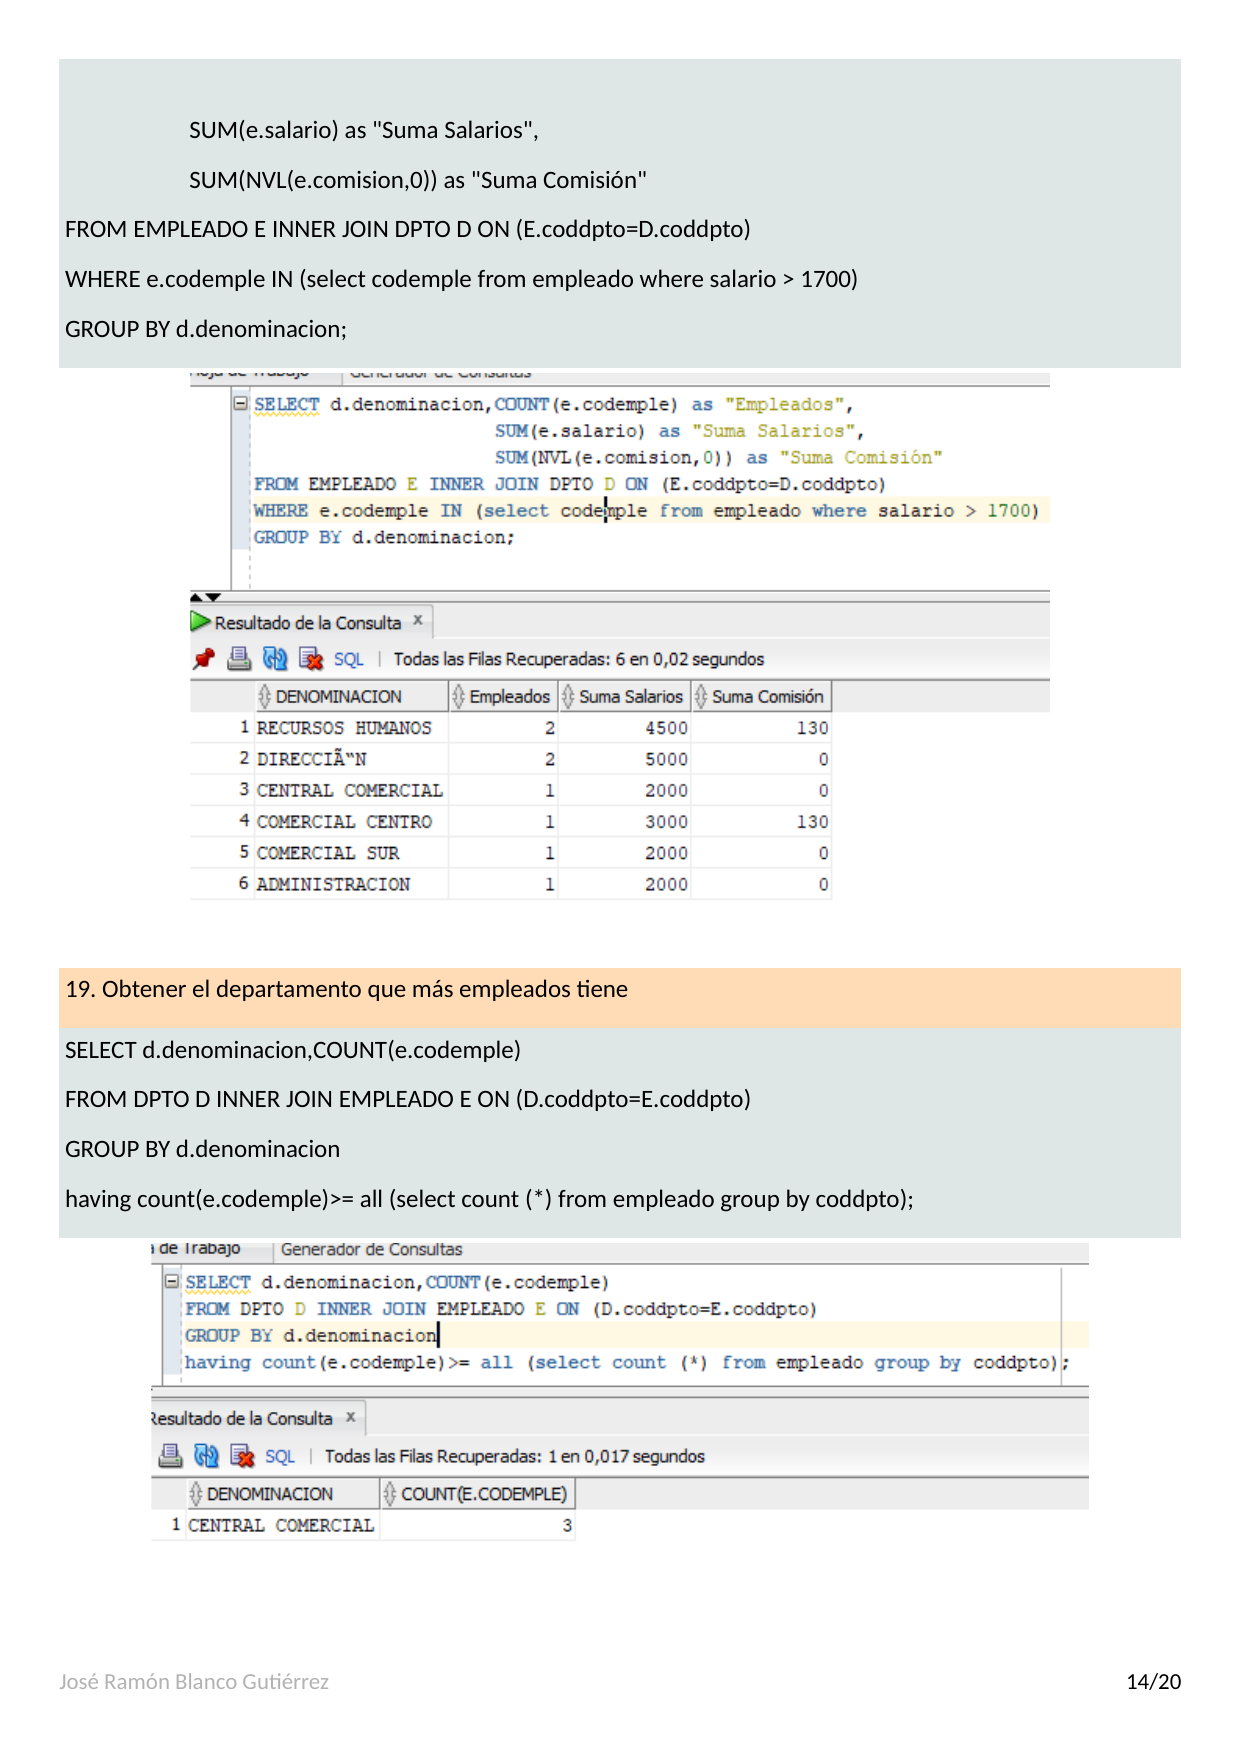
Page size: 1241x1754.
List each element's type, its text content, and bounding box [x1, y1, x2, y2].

table_cell [59, 368, 1181, 967]
picture [190, 373, 1050, 908]
picture [151, 1243, 1089, 1557]
table_cell SELECT d.denominacion,COUNT(e.codemple) FROM DPTO D INNER JOIN EMPLEADO E ON (D.coddpto=E.coddpto) GROUP BY d.denominacion having count(e.codemple)>= all (select count (*) from empleado group by coddpto); [59, 1028, 1181, 1238]
table_cell SUM(e.salario) as "Suma Salarios", SUM(NVL(e.comision,0)) as "Suma Comisión" FROM EMPLEADO E INNER JOIN DPTO D ON (E.coddpto=D.coddpto) WHERE e.codemple IN (select codemple from empleado where salario > 1700) GROUP BY d.denominacion; [59, 59, 1181, 368]
table_cell [59, 1238, 1181, 1616]
table_cell 19. Obtener el departamento que más empleados tiene [59, 968, 1181, 1028]
